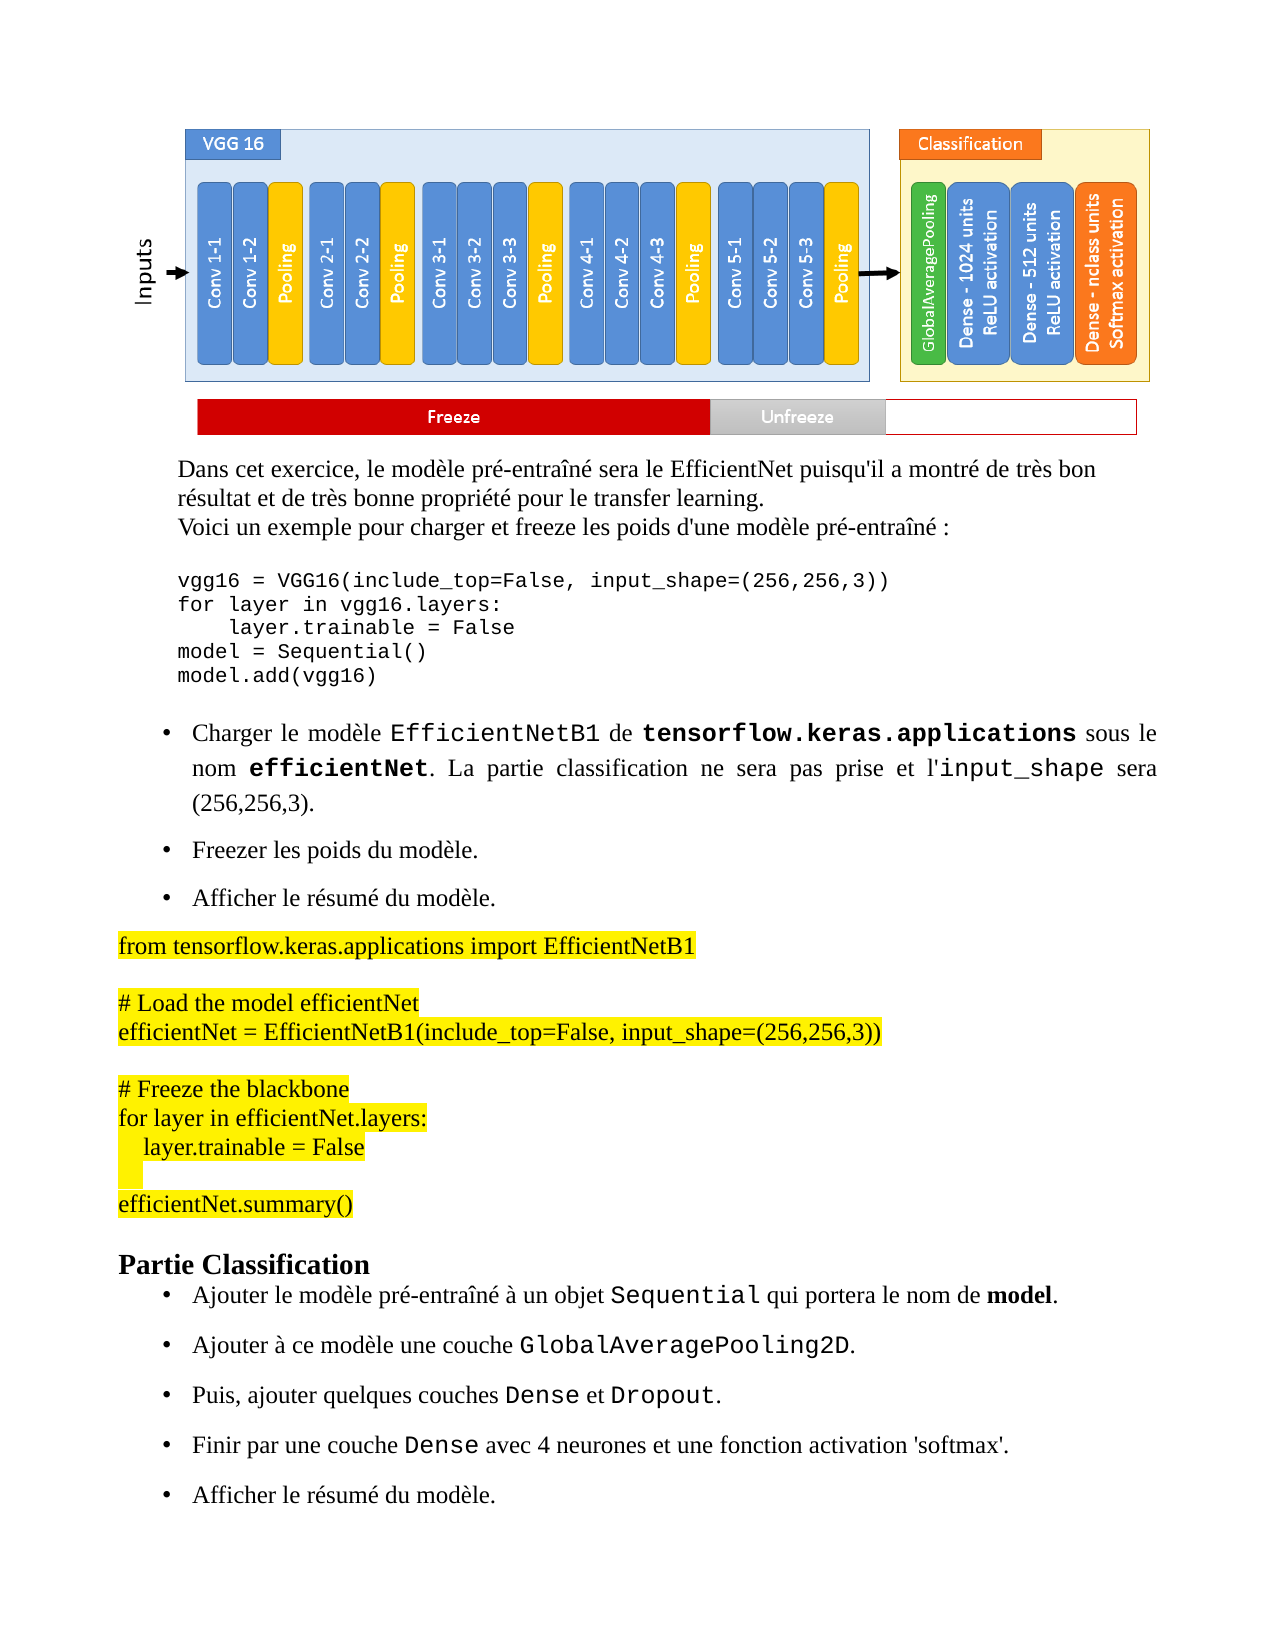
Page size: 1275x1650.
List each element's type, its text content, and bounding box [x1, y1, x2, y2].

picture [118, 118, 1157, 455]
text for layer in vgg16.layers: [177, 594, 1098, 617]
list Ajouter à ce modèle une couche GlobalAveragePooling2D. [162, 1331, 1157, 1361]
text for layer in efficientNet.layers: [118, 1103, 1157, 1132]
list Afficher le résumé du modèle. [162, 883, 1157, 912]
text model = Sequential() [177, 641, 1098, 664]
text vgg16 = VGG16(include_top=False, input_shape=(256,256,3)) [177, 570, 1098, 594]
text Dans cet exercice, le modèle pré-entraîné sera le EfficientNet puisqu'il a montré de très bon résultat et de très bonne propriété pour le transfer learning. [177, 455, 1098, 512]
list Charger le modèle EfficientNetB1 de tensorflow.keras.applications sous le nom efficientNet. La partie classification ne sera pas prise et l'input_shape sera (256,256,3). [162, 718, 1157, 817]
subtitle Partie Classification [118, 1247, 1157, 1281]
text layer.trainable = False [118, 1132, 1157, 1161]
text efficientNet.summary() [118, 1189, 1157, 1218]
list Freezer les poids du modèle. [162, 836, 1157, 864]
text Voici un exemple pour charger et freeze les poids d'une modèle pré-entraîné : [177, 512, 1098, 541]
text efficientNet = EfficientNetB1(include_top=False, input_shape=(256,256,3)) [118, 1017, 1157, 1046]
text model.add(vgg16) [177, 664, 1098, 688]
text from tensorflow.keras.applications import EfficientNetB1 [118, 931, 1157, 959]
list Puis, ajouter quelques couches Dense et Dropout. [162, 1381, 1157, 1411]
list Ajouter le modèle pré-entraîné à un objet Sequential qui portera le nom de model. [162, 1281, 1157, 1311]
text # Load the model efficientNet [118, 988, 1157, 1017]
list Finir par une couche Dense avec 4 neurones et une fonction activation 'softmax'. [162, 1431, 1157, 1461]
text # Freeze the blackbone [118, 1074, 1157, 1103]
list Afficher le résumé du modèle. [162, 1481, 1157, 1509]
text layer.trainable = False [177, 617, 1098, 641]
